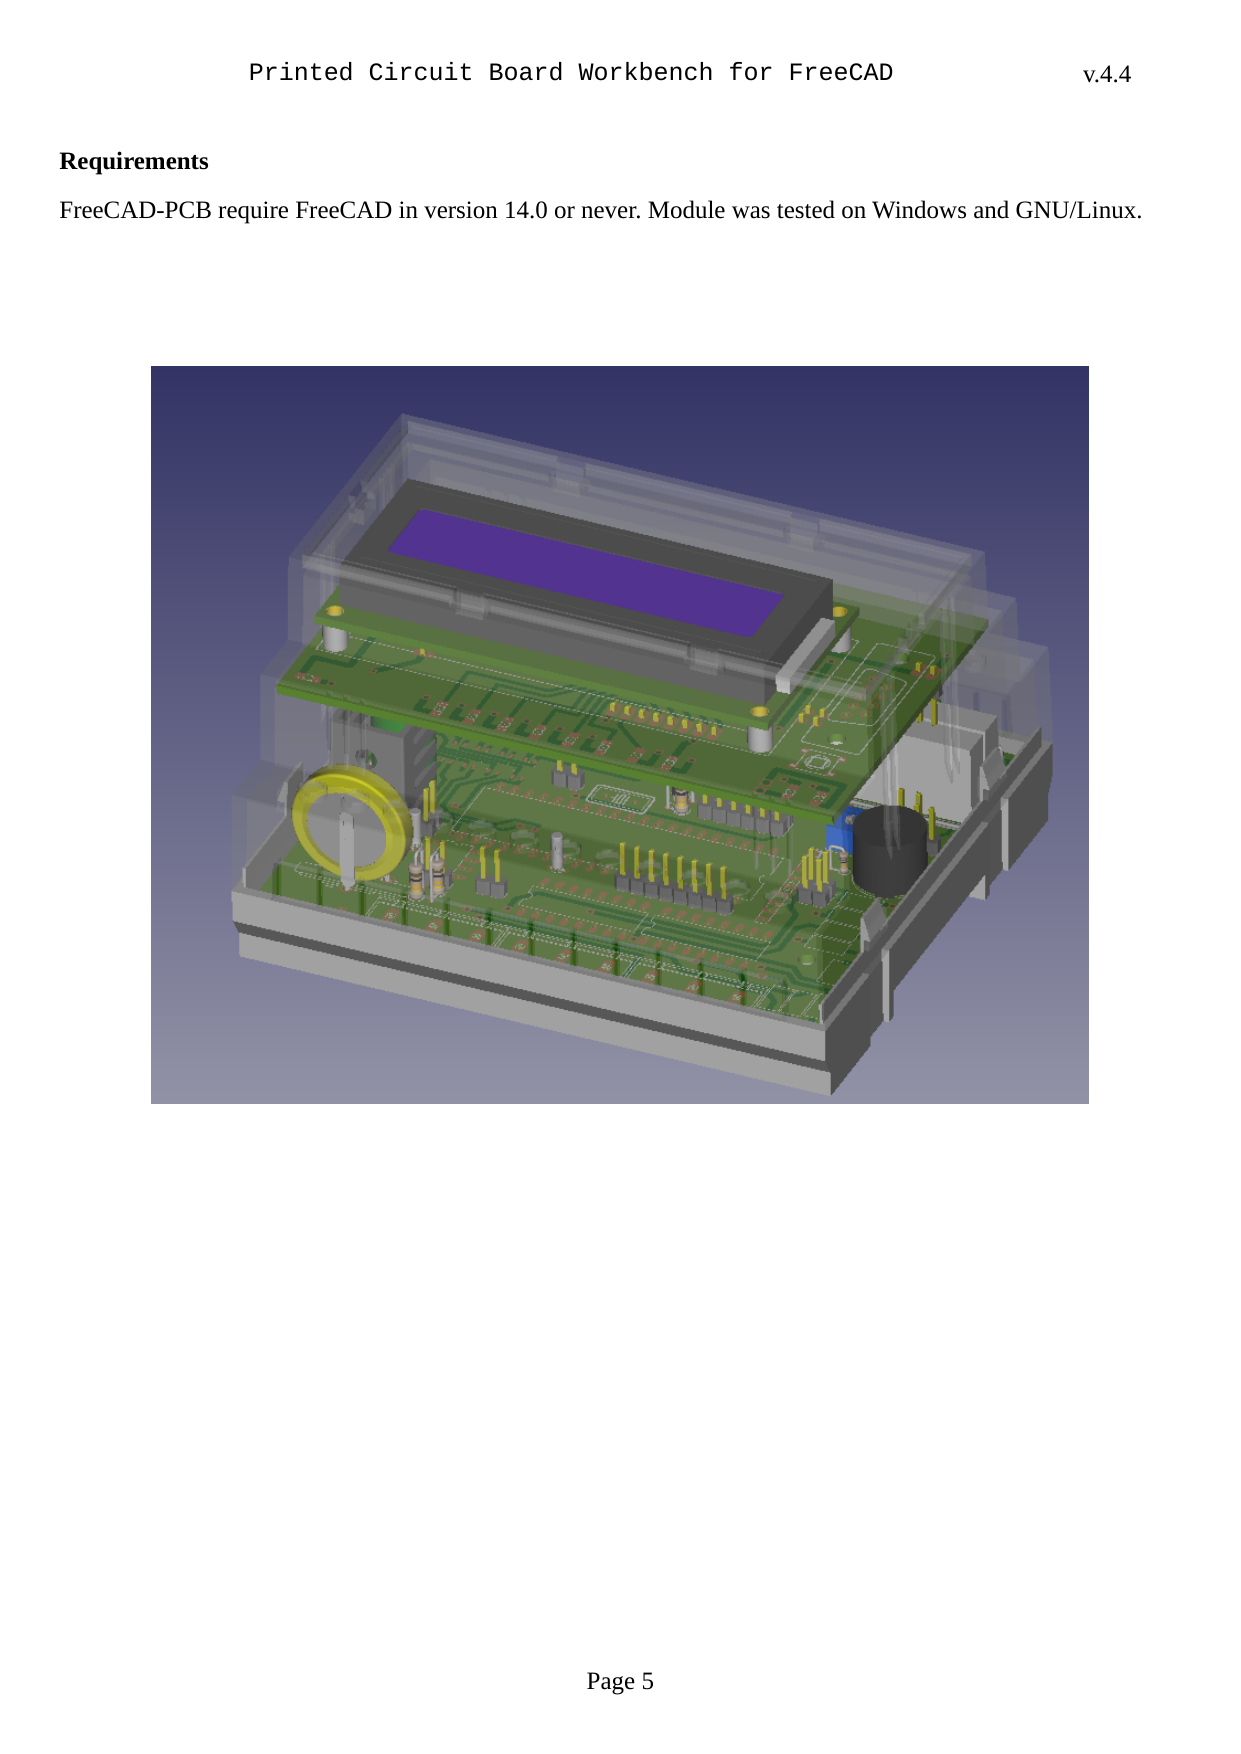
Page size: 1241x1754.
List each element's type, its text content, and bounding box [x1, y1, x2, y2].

text FreeCAD-PCB require FreeCAD in version 14.0 or never. Module was tested on Windows and GNU/Linux. [59, 195, 1181, 224]
picture [151, 366, 1089, 1104]
subtitle Requirements [59, 146, 1181, 175]
